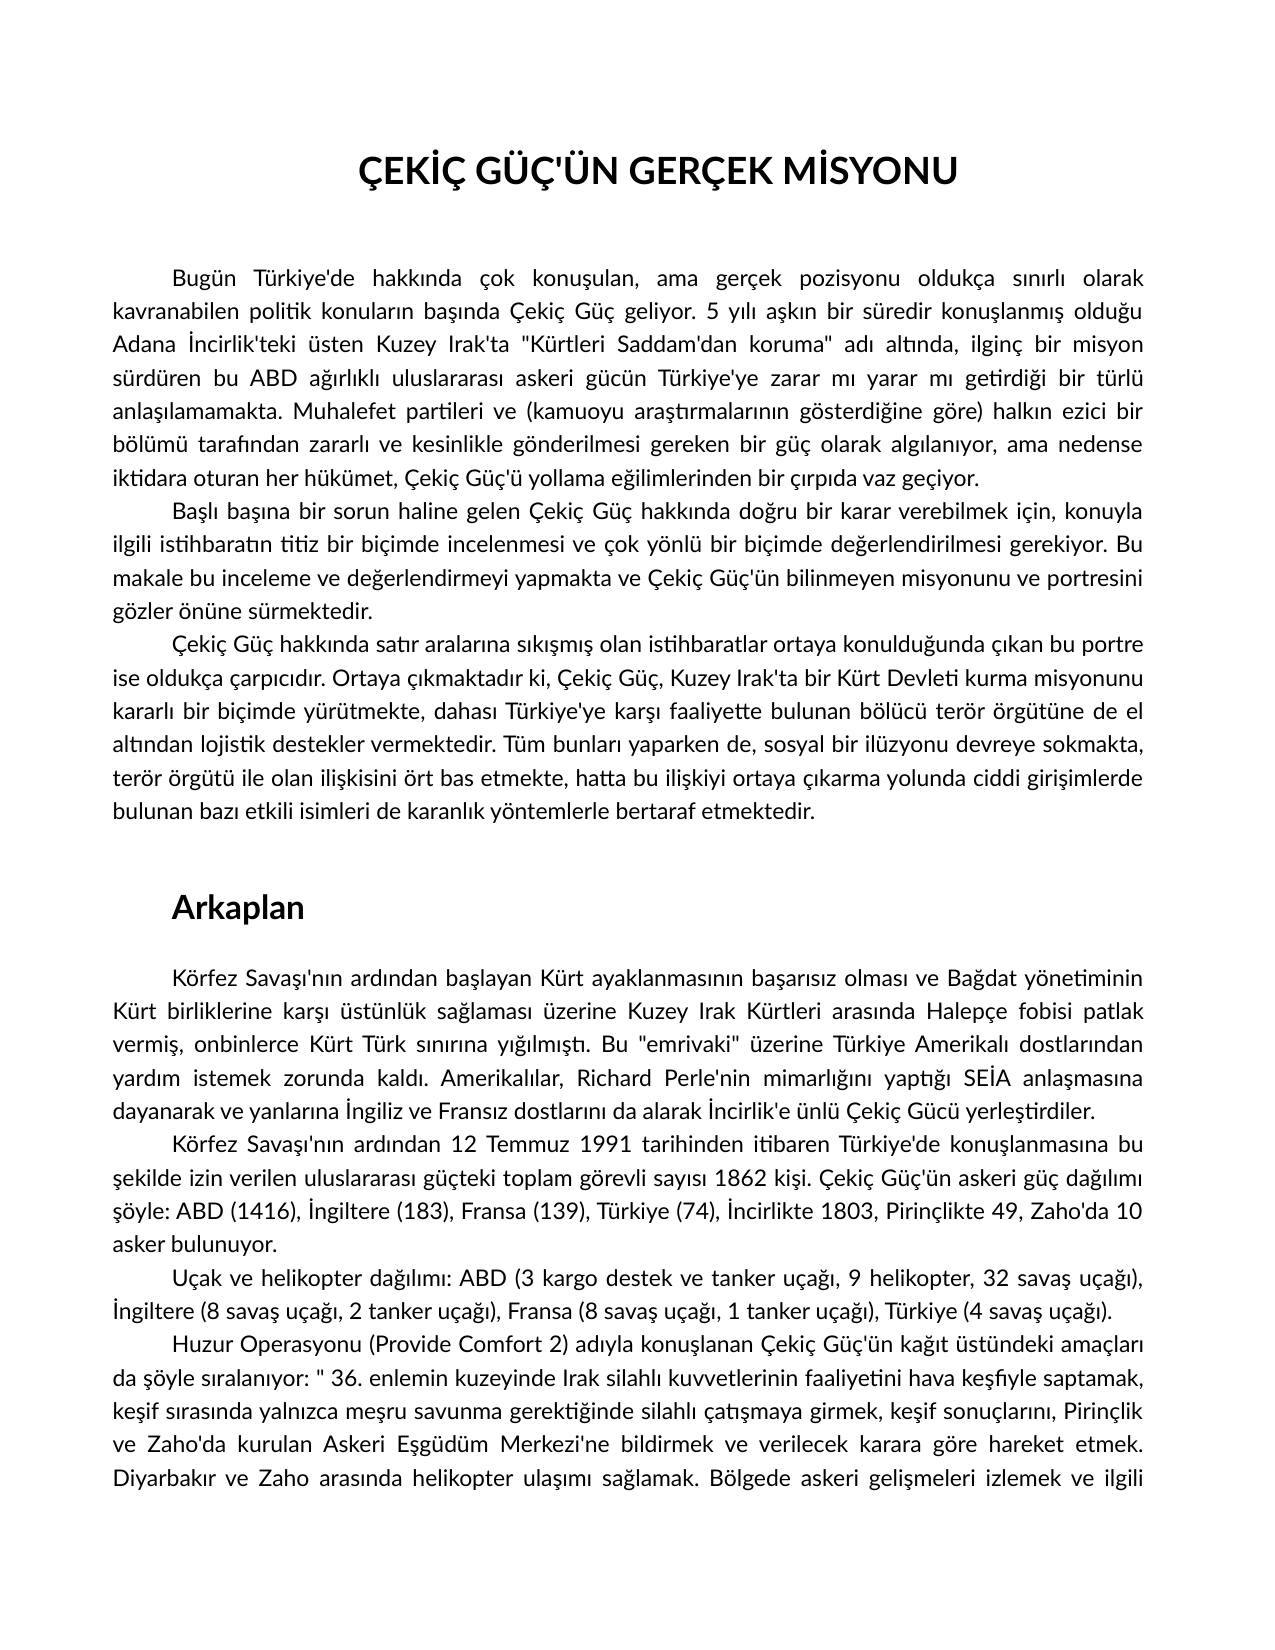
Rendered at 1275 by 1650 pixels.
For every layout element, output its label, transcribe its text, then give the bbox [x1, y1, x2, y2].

text Uçak ve helikopter dağılımı: ABD (3 kargo destek ve tanker uçağı, 9 helikopter, 32 savaş uçağı), İngiltere (8 savaş uçağı, 2 tanker uçağı), Fransa (8 savaş uçağı, 1 tanker uçağı), Türkiye (4 savaş uçağı). [112, 1259, 1145, 1326]
text Körfez Savaşı'nın ardından 12 Temmuz 1991 tarihinden itibaren Türkiye'de konuşlanmasına bu şekilde izin verilen uluslararası güçteki toplam görevli sayısı 1862 kişi. Çekiç Güç'ün askeri güç dağılımı şöyle: ABD (1416), İngiltere (183), Fransa (139), Türkiye (74), İncirlikte 1803, Pirinçlikte 49, Zaho'da 10 asker bulunuyor. [112, 1126, 1145, 1259]
text Çekiç Güç hakkında satır aralarına sıkışmış olan istihbaratlar ortaya konulduğunda çıkan bu portre ise oldukça çarpıcıdır. Ortaya çıkmaktadır ki, Çekiç Güç, Kuzey Irak'ta bir Kürt Devleti kurma misyonunu kararlı bir biçimde yürütmekte, dahası Türkiye'ye karşı faaliyette bulunan bölücü terör örgütüne de el altından lojistik destekler vermektedir. Tüm bunları yaparken de, sosyal bir ilüzyonu devreye sokmakta, terör örgütü ile olan ilişkisini ört bas etmekte, hatta bu ilişkiyi ortaya çıkarma yolunda ciddi girişimlerde bulunan bazı etkili isimleri de karanlık yöntemlerle bertaraf etmektedir. [112, 626, 1145, 826]
text Başlı başına bir sorun haline gelen Çekiç Güç hakkında doğru bir karar verebilmek için, konuyla ilgili istihbaratın titiz bir biçimde incelenmesi ve çok yönlü bir biçimde değerlendirilmesi gerekiyor. Bu makale bu inceleme ve değerlendirmeyi yapmakta ve Çekiç Güç'ün bilinmeyen misyonunu ve portresini gözler önüne sürmektedir. [112, 493, 1145, 626]
text Huzur Operasyonu (Provide Comfort 2) adıyla konuşlanan Çekiç Güç'ün kağıt üstündeki amaçları da şöyle sıralanıyor: " 36. enlemin kuzeyinde Irak silahlı kuvvetlerinin faaliyetini hava keşfiyle saptamak, keşif sırasında yalnızca meşru savunma gerektiğinde silahlı çatışmaya girmek, keşif sonuçlarını, Pirinçlik ve Zaho'da kurulan Askeri Eşgüdüm Merkezi'ne bildirmek ve verilecek karara göre hareket etmek. Diyarbakır ve Zaho arasında helikopter ulaşımı sağlamak. Bölgede askeri gelişmeleri izlemek ve ilgili [112, 1326, 1145, 1493]
text Körfez Savaşı'nın ardından başlayan Kürt ayaklanmasının başarısız olması ve Bağdat yönetiminin Kürt birliklerine karşı üstünlük sağlaması üzerine Kuzey Irak Kürtleri arasında Halepçe fobisi patlak vermiş, onbinlerce Kürt Türk sınırına yığılmıştı. Bu "emrivaki" üzerine Türkiye Amerikalı dostlarından yardım istemek zorunda kaldı. Amerikalılar, Richard Perle'nin mimarlığını yaptığı SEİA anlaşmasına dayanarak ve yanlarına İngiliz ve Fransız dostlarını da alarak İncirlik'e ünlü Çekiç Gücü yerleştirdiler. [112, 959, 1145, 1126]
text Çekİç Güç'ün Gerçek Mİsyonu [112, 148, 1145, 193]
subtitle Arkaplan [112, 893, 1145, 926]
text Bugün Türkiye'de hakkında çok konuşulan, ama gerçek pozisyonu oldukça sınırlı olarak kavranabilen politik konuların başında Çekiç Güç geliyor. 5 yılı aşkın bir süredir konuşlanmış olduğu Adana İncirlik'teki üsten Kuzey Irak'ta "Kürtleri Saddam'dan koruma" adı altında, ilginç bir misyon sürdüren bu ABD ağırlıklı uluslararası askeri gücün Türkiye'ye zarar mı yarar mı getirdiği bir türlü anlaşılamamakta. Muhalefet partileri ve (kamuoyu araştırmalarının gösterdiğine göre) halkın ezici bir bölümü tarafından zararlı ve kesinlikle gönderilmesi gereken bir güç olarak algılanıyor, ama nedense iktidara oturan her hükümet, Çekiç Güç'ü yollama eğilimlerinden bir çırpıda vaz geçiyor. [112, 259, 1145, 493]
